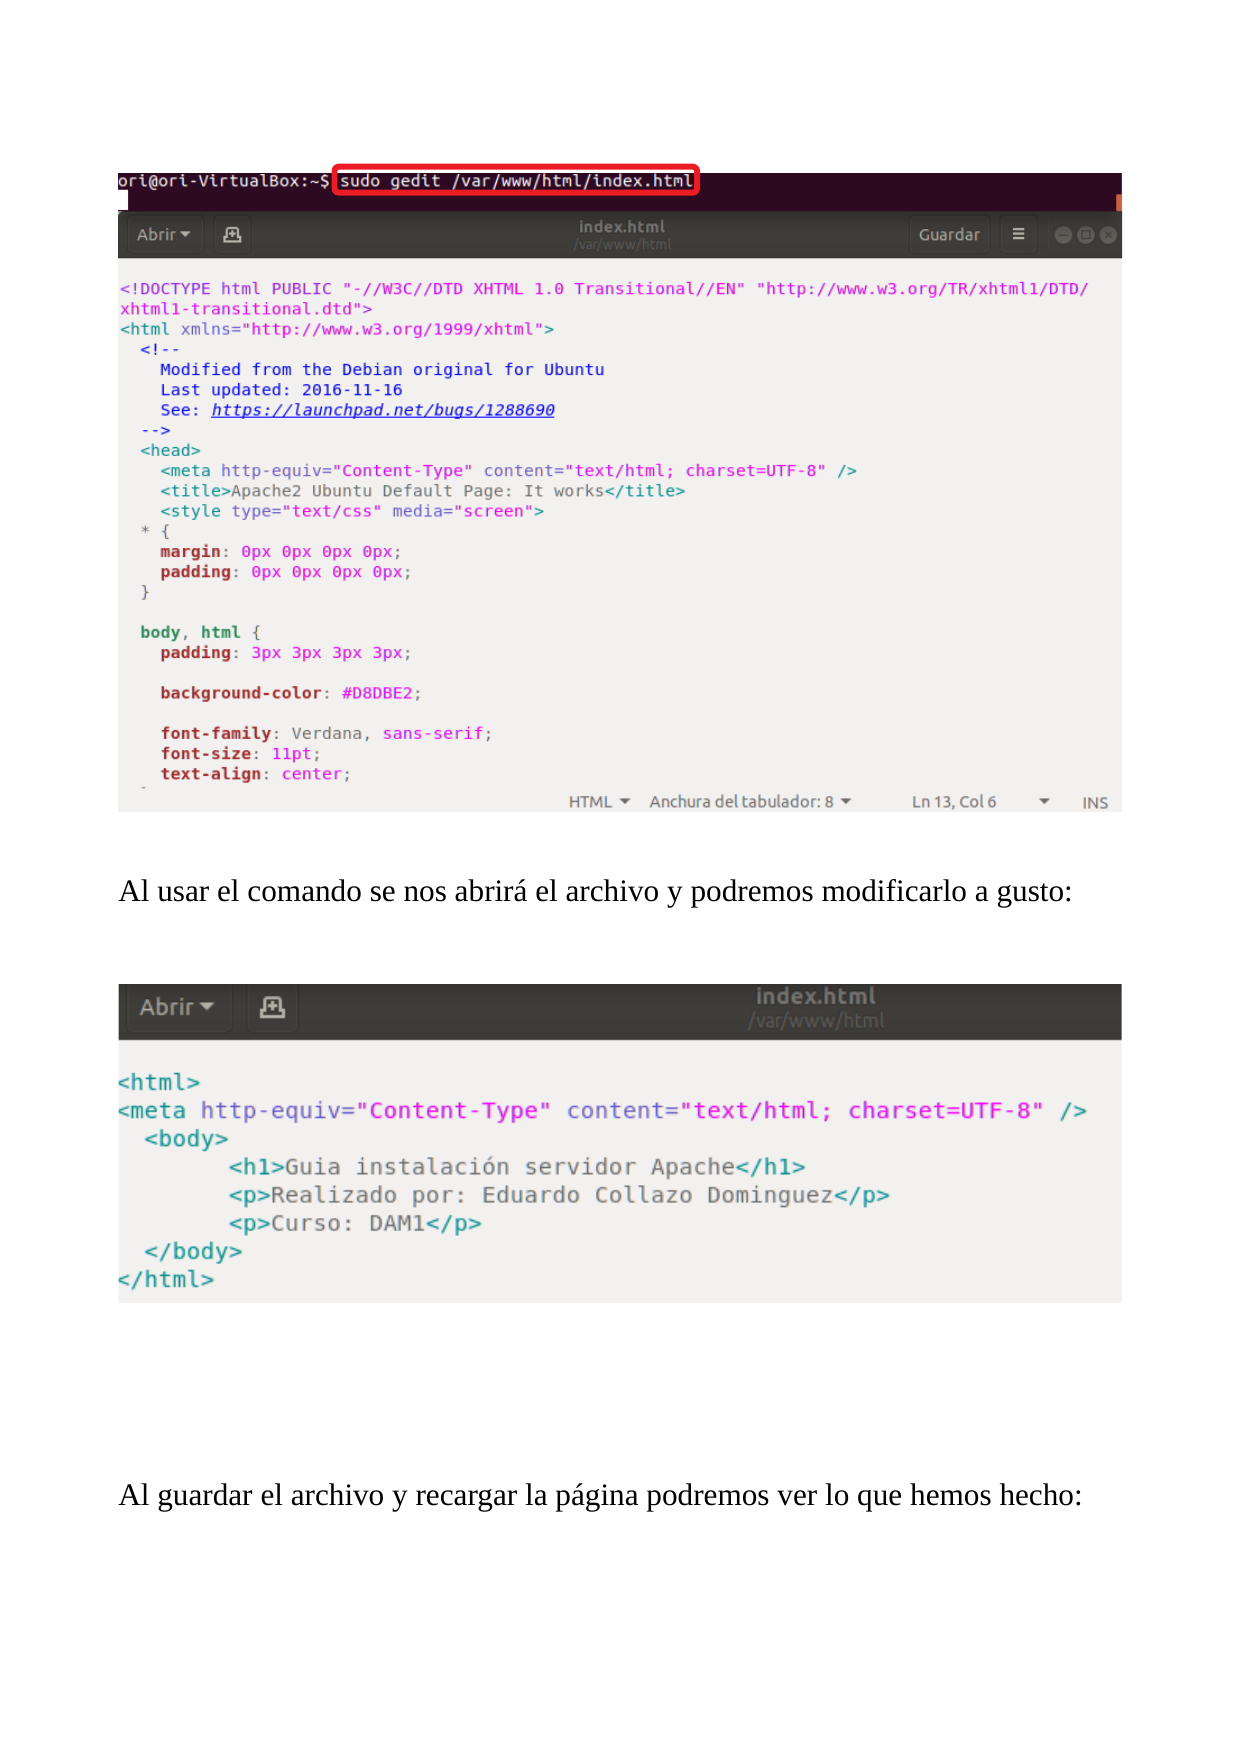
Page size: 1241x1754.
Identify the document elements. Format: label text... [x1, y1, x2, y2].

picture [118, 984, 1122, 1303]
picture [118, 173, 1123, 812]
text Al usar el comando se nos abrirá el archivo y podremos modificarlo a gusto: [118, 873, 1122, 908]
picture [338, 173, 694, 189]
text Al guardar el archivo y recargar la página podremos ver lo que hemos hecho: [118, 1476, 1122, 1512]
